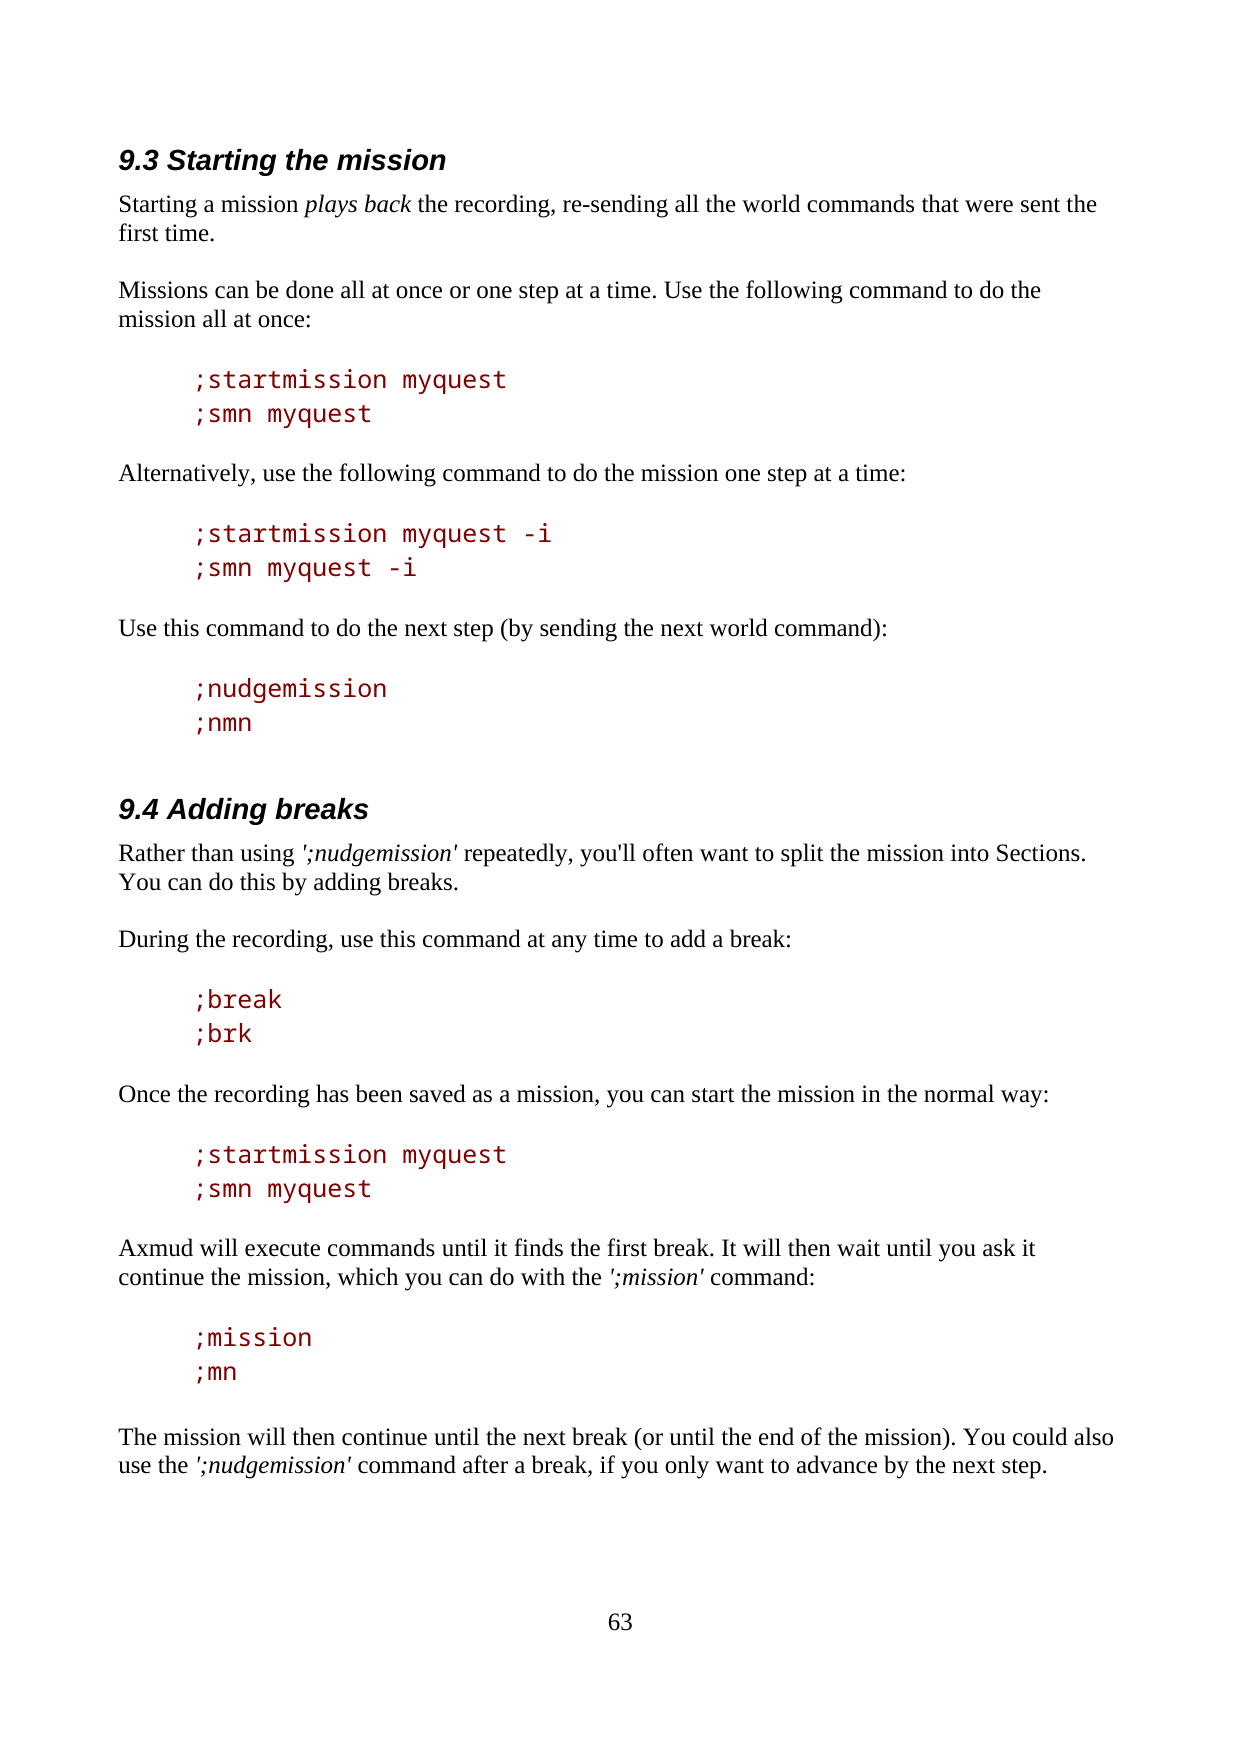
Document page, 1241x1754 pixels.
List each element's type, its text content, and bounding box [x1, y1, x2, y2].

text Rather than using ';nudgemission' repeatedly, you'll often want to split the mission into Sections. You can do this by adding breaks. [118, 838, 1122, 896]
text ;mn [118, 1354, 1122, 1388]
text ;brk [118, 1016, 1122, 1050]
text Axmud will execute commands until it finds the first break. It will then wait until you ask it continue the mission, which you can do with the ';mission' command: [118, 1233, 1122, 1291]
text Use this command to do the next step (by sending the next world command): [118, 613, 1122, 642]
text ;smn myquest -i [118, 550, 1122, 584]
text Alternatively, use the following command to do the mission one step at a time: [118, 458, 1122, 487]
text ;startmission myquest [118, 362, 1122, 396]
text ;mission [118, 1319, 1122, 1354]
text Missions can be done all at once or one step at a time. Use the following command to do the mission all at once: [118, 275, 1122, 333]
text During the recording, use this command at any time to add a break: [118, 924, 1122, 953]
text ;nmn [118, 704, 1122, 738]
text Starting a mission plays back the recording, re-sending all the world commands that were sent the first time. [118, 189, 1122, 247]
text Once the recording has been saved as a mission, you can start the mission in the normal way: [118, 1079, 1122, 1108]
subtitle 9.4 Adding breaks [118, 792, 1122, 826]
text ;break [118, 982, 1122, 1016]
text ;smn myquest [118, 396, 1122, 430]
subtitle 9.3 Starting the mission [118, 143, 1122, 177]
text ;nudgemission [118, 670, 1122, 704]
text ;smn myquest [118, 1171, 1122, 1204]
text ;startmission myquest -i [118, 516, 1122, 550]
text ;startmission myquest [118, 1136, 1122, 1171]
text The mission will then continue until the next break (or until the end of the mission). You could also use the ';nudgemission' command after a break, if you only want to advance by the next step. [118, 1422, 1122, 1479]
